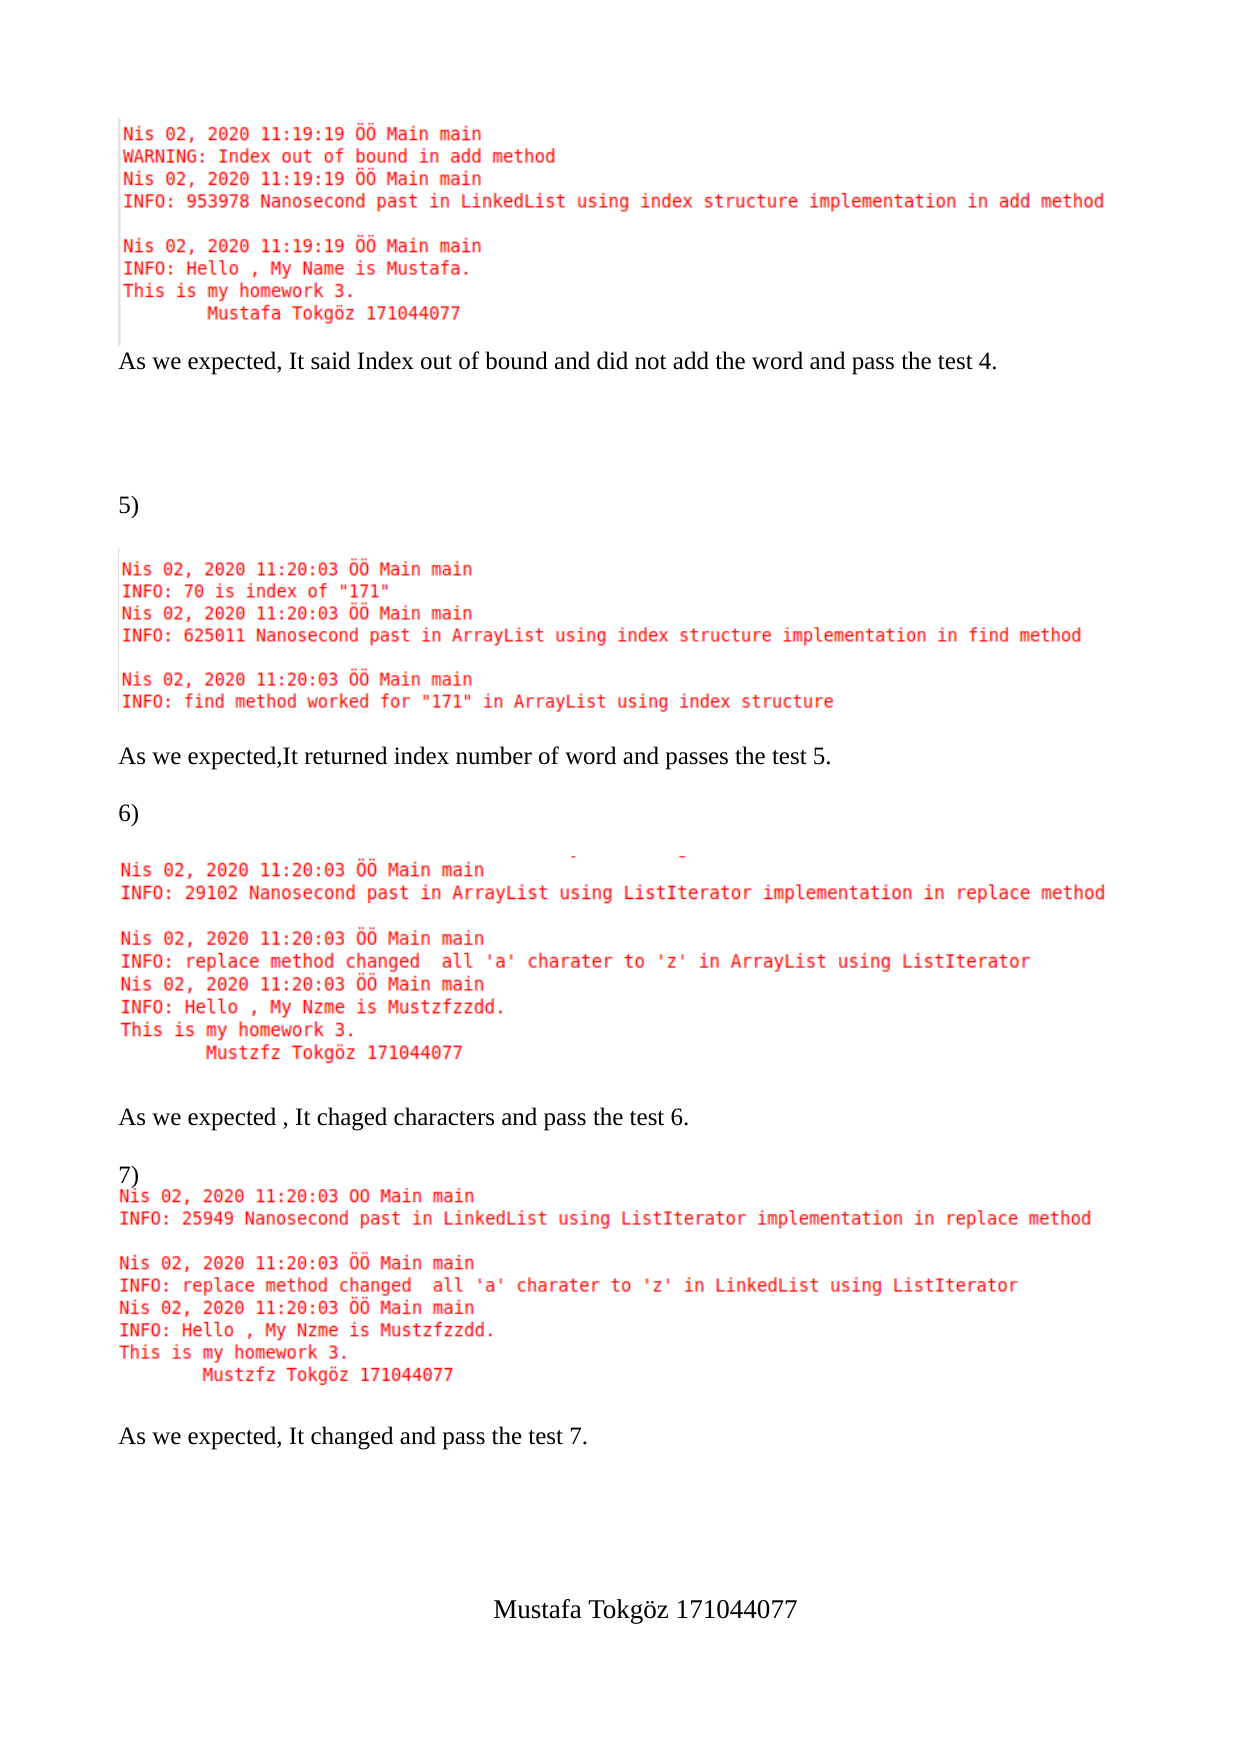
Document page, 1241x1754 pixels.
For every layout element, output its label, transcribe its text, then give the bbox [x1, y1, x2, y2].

text As we expected,It returned index number of word and passes the test 5. [118, 741, 1122, 770]
picture [118, 547, 1123, 713]
text 5) [118, 490, 1122, 518]
picture [118, 118, 1123, 346]
text As we expected, It changed and pass the test 7. [118, 1421, 1122, 1450]
text As we expected , It chaged characters and pass the test 6. [118, 1102, 1122, 1131]
picture [118, 856, 1123, 1074]
text Mustafa Tokgöz 171044077 [118, 1594, 1122, 1625]
text 6) [118, 798, 1122, 827]
text 7) [118, 1160, 1122, 1188]
picture [118, 1188, 1123, 1393]
text As we expected, It said Index out of bound and did not add the word and pass the test 4. [118, 346, 1122, 375]
